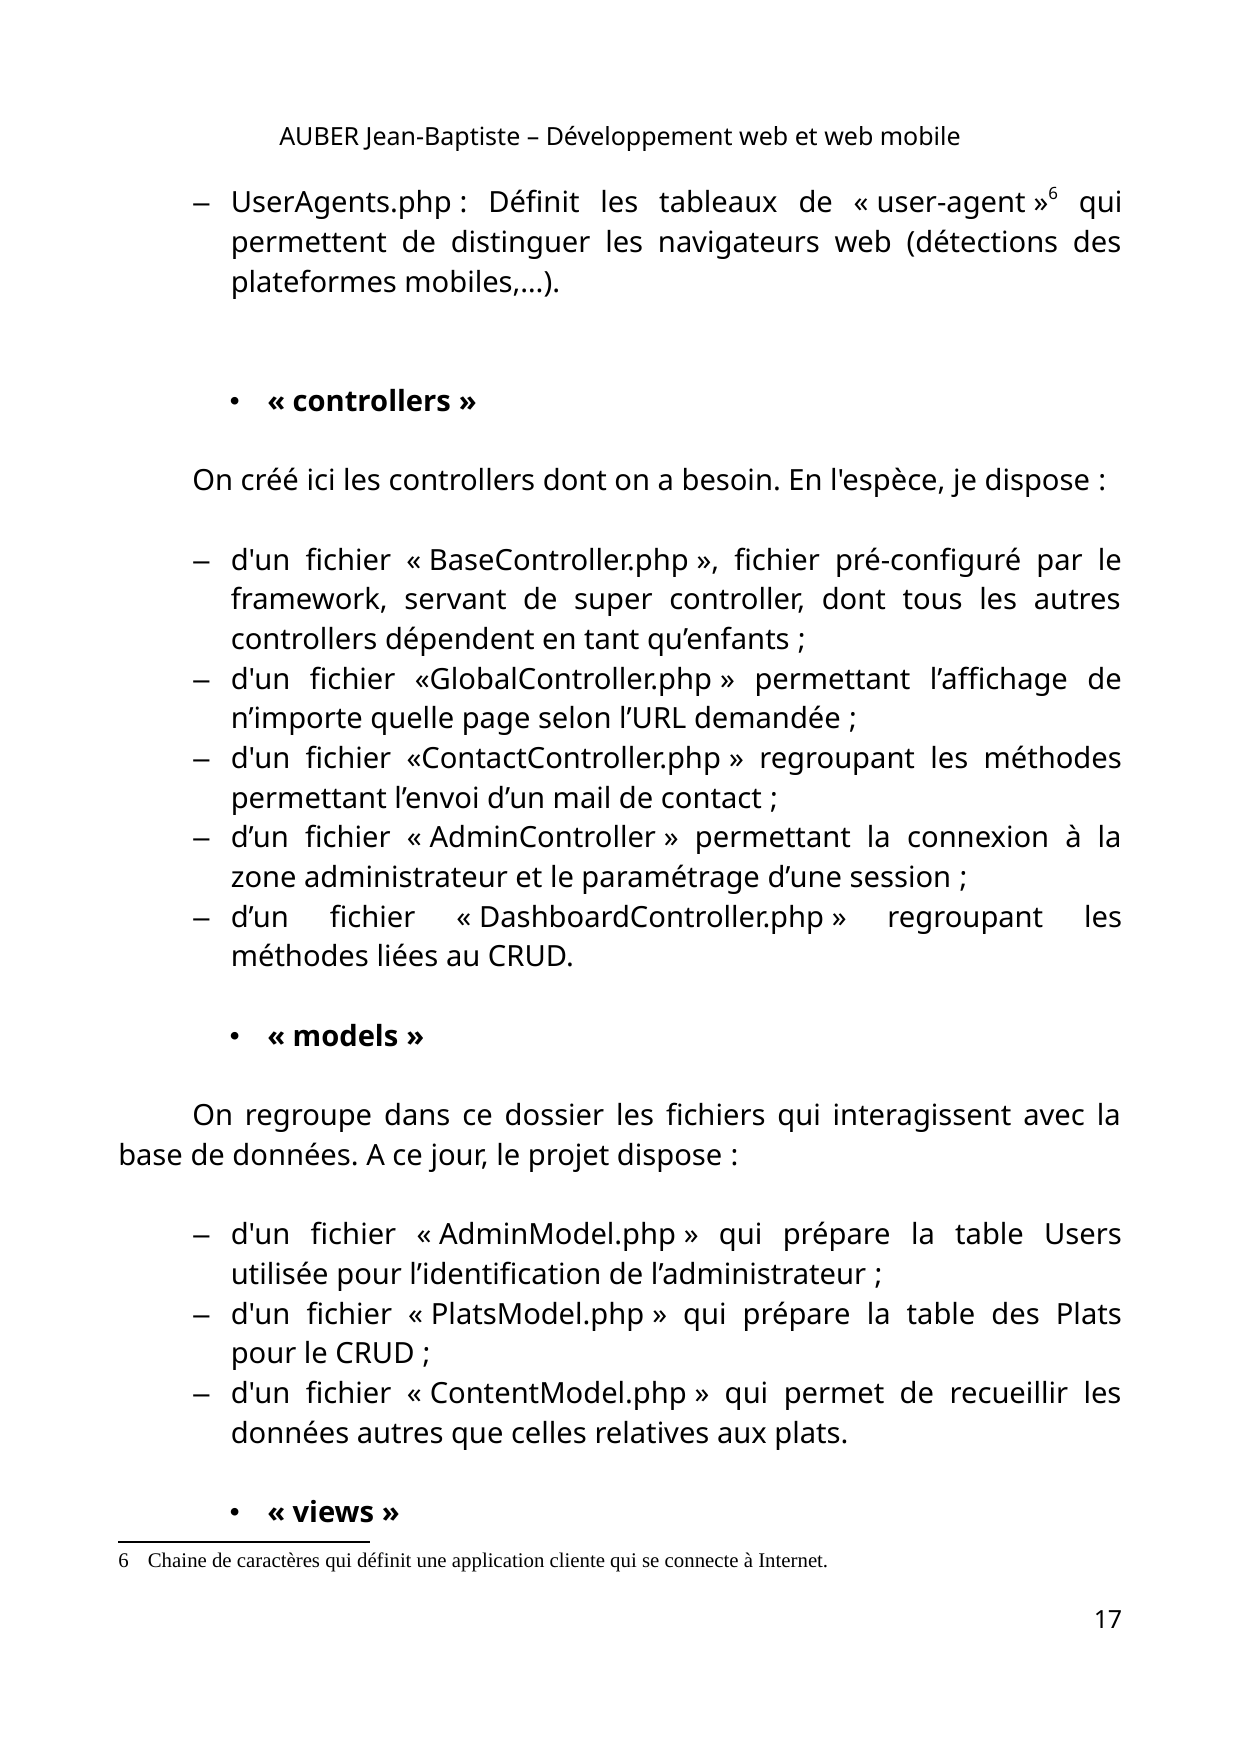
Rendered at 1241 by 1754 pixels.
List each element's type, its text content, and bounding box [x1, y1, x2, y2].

list d'un fichier «ContactController.php » regroupant les méthodes permettant l’envoi d’un mail de contact ; [193, 737, 1122, 817]
list d'un fichier « PlatsModel.php » qui prépare la table des Plats pour le CRUD ; [193, 1293, 1122, 1372]
list d'un fichier « AdminModel.php » qui prépare la table Users utilisée pour l’identification de l’administrateur ; [193, 1213, 1122, 1293]
list d’un fichier « AdminController » permettant la connexion à la zone administrateur et le paramétrage d’une session ; [193, 817, 1122, 896]
list d'un fichier « BaseController.php », fichier pré-configuré par le framework, servant de super controller, dont tous les autres controllers dépendent en tant qu’enfants ; [193, 539, 1122, 658]
list Chaine de caractères qui définit une application cliente qui se connecte à Internet. [118, 1548, 1122, 1572]
list UserAgents.php : Définit les tableaux de « user-agent » qui permettent de distinguer les navigateurs web (détections des plateformes mobiles,…). [193, 182, 1122, 301]
text On créé ici les controllers dont on a besoin. En l'espèce, je dispose : [118, 459, 1122, 499]
list d'un fichier « ContentModel.php » qui permet de recueillir les données autres que celles relatives aux plats. [193, 1372, 1122, 1452]
list d'un fichier «GlobalController.php » permettant l’affichage de n’importe quelle page selon l’URL demandée ; [193, 658, 1122, 737]
list « models » [229, 1015, 1122, 1055]
text On regroupe dans ce dossier les fichiers qui interagissent avec la base de données. A ce jour, le projet dispose : [118, 1094, 1122, 1174]
list « controllers » [229, 380, 1122, 420]
list d’un fichier « DashboardController.php » regroupant les méthodes liées au CRUD. [193, 896, 1122, 975]
list « views » [229, 1491, 1122, 1531]
